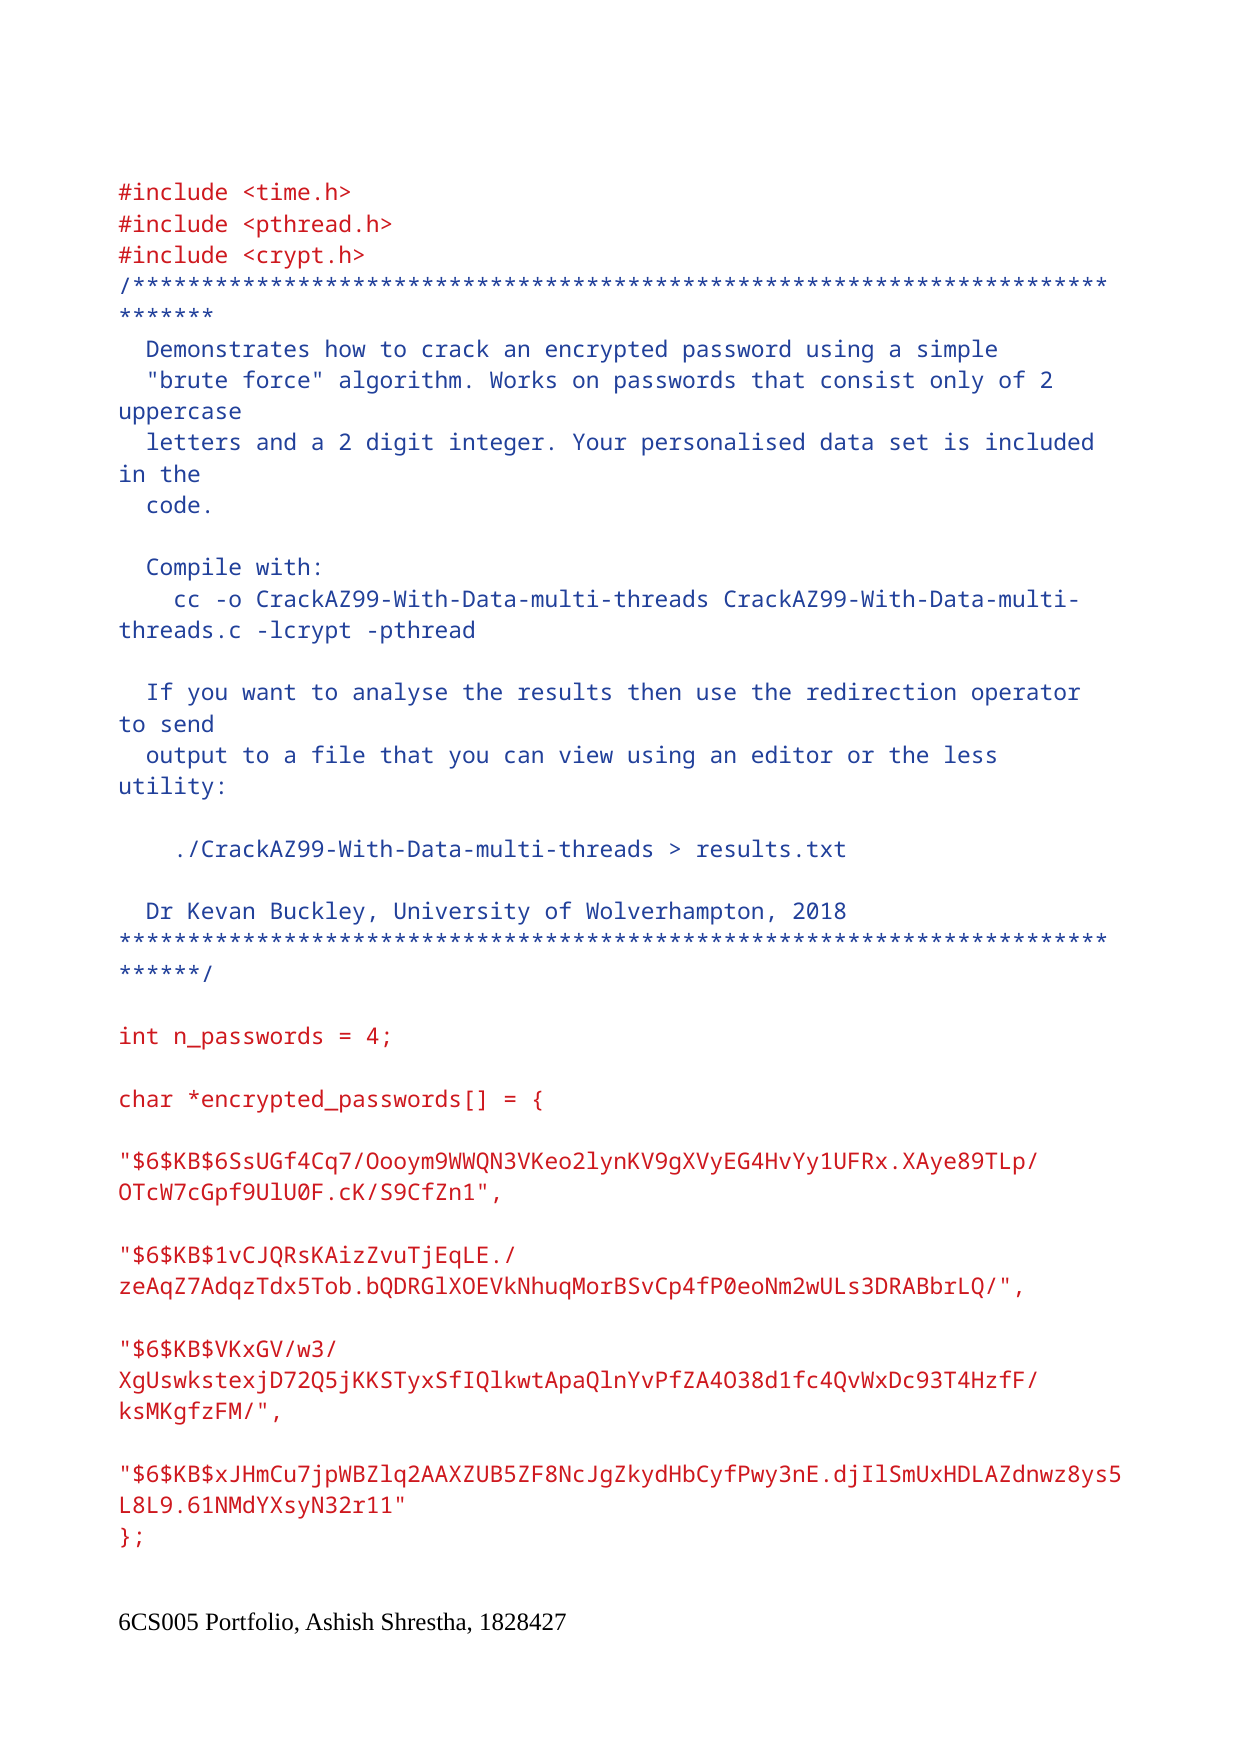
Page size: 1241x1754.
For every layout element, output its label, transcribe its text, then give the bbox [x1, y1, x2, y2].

text #include <pthread.h> [118, 208, 1122, 239]
text uppercase [118, 395, 1122, 426]
text int n_passwords = 4; [118, 1020, 1122, 1051]
text "$6$KB$xJHmCu7jpWBZlq2AAXZUB5ZF8NcJgZkydHbCyfPwy3nE.djIlSmUxHDLAZdnwz8ys5L8L9.61NMdYXsyN32r11" [118, 1458, 1122, 1520]
text utility: [118, 770, 1122, 801]
text cc -o CrackAZ99-With-Data-multi-threads CrackAZ99-With-Data-multi-threads.c -lcrypt -pthread [118, 583, 1122, 645]
text letters and a 2 digit integer. Your personalised data set is included [118, 426, 1122, 458]
text output to a file that you can view using an editor or the less [118, 739, 1122, 770]
text ******/ [118, 958, 1122, 989]
text "brute force" algorithm. Works on passwords that consist only of 2 [118, 364, 1122, 395]
text If you want to analyse the results then use the redirection operator [118, 676, 1122, 708]
text "$6$KB$VKxGV/w3/XgUswkstexjD72Q5jKKSTyxSfIQlkwtApaQlnYvPfZA4O38d1fc4QvWxDc93T4HzfF/ksMKgfzFM/", [118, 1333, 1122, 1426]
text #include <crypt.h> [118, 239, 1122, 270]
text Demonstrates how to crack an encrypted password using a simple [118, 333, 1122, 364]
text "$6$KB$6SsUGf4Cq7/Oooym9WWQN3VKeo2lynKV9gXVyEG4HvYy1UFRx.XAye89TLp/OTcW7cGpf9UlU0F.cK/S9CfZn1", [118, 1145, 1122, 1208]
text ******* [118, 301, 1122, 333]
text ./CrackAZ99-With-Data-multi-threads > results.txt [118, 833, 1122, 864]
text "$6$KB$1vCJQRsKAizZvuTjEqLE./zeAqZ7AdqzTdx5Tob.bQDRGlXOEVkNhuqMorBSvCp4fP0eoNm2wULs3DRABbrLQ/", [118, 1239, 1122, 1301]
text in the [118, 458, 1122, 489]
text code. [118, 489, 1122, 520]
text Dr Kevan Buckley, University of Wolverhampton, 2018 [118, 895, 1122, 926]
text /*********************************************************************** [118, 270, 1122, 301]
text #include <time.h> [118, 176, 1122, 208]
text Compile with: [118, 551, 1122, 583]
text to send [118, 708, 1122, 739]
text ************************************************************************ [118, 926, 1122, 958]
text }; [118, 1520, 1122, 1551]
text char *encrypted_passwords[] = { [118, 1083, 1122, 1114]
